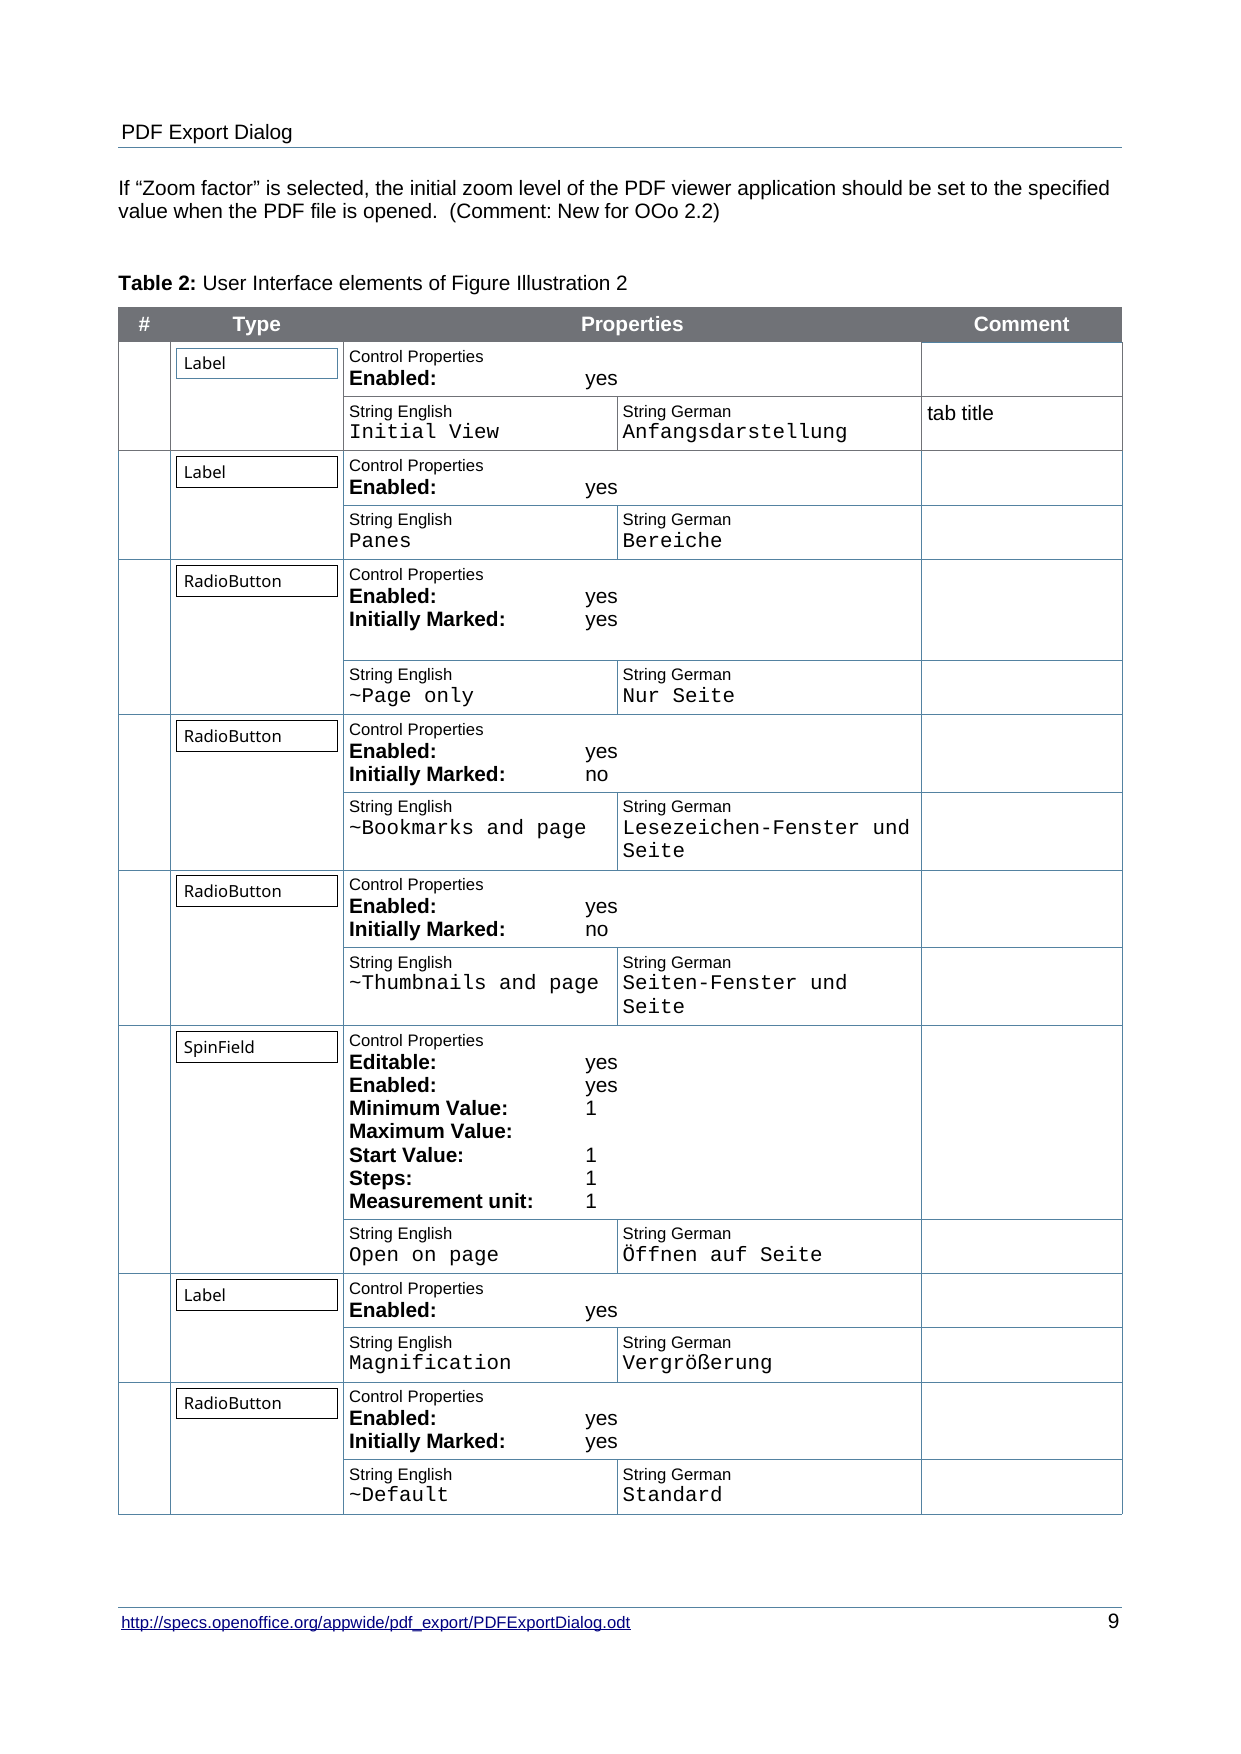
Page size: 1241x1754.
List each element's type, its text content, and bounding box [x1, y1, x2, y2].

table_cell String English ~Default [344, 1460, 617, 1514]
table_header [922, 871, 1122, 947]
table_header Control Properties Enabled: yes Initially Marked: no [344, 871, 921, 947]
table_cell [171, 342, 343, 450]
table_cell [922, 1220, 1122, 1273]
table_header # [118, 307, 170, 342]
table_cell <#> [119, 451, 170, 559]
table_cell <#> [119, 560, 170, 714]
table_cell String German Vergrößerung [618, 1328, 921, 1382]
table_header Control Properties Enabled: yes [344, 342, 921, 396]
table_cell [171, 1026, 343, 1273]
table_cell [171, 451, 343, 559]
table_cell [922, 1328, 1122, 1382]
table_cell String English Open on page [344, 1220, 617, 1273]
table_cell String German Lesezeichen-Fenster und Seite [618, 793, 921, 870]
table_header Control Properties Enabled: yes Initially Marked: yes [344, 1383, 921, 1459]
table_cell <#> [119, 715, 170, 870]
table_cell String German Nur Seite [618, 661, 921, 714]
table_cell [171, 560, 343, 714]
table_header [922, 451, 1122, 505]
table_cell String German Bereiche [618, 506, 921, 559]
table_cell String German Anfangsdarstellung [618, 397, 921, 450]
table_header [922, 343, 1122, 396]
table_cell [171, 1274, 343, 1382]
table_header [922, 715, 1122, 792]
table_cell String German Standard [618, 1460, 921, 1514]
text Table 2: User Interface elements of Figure Illustration 2 [118, 271, 1122, 295]
table_header [922, 1274, 1122, 1327]
table_header Control Properties Enabled: yes Initially Marked: yes [344, 560, 921, 660]
table_cell [922, 1460, 1122, 1514]
table_header Control Properties Enabled: yes Initially Marked: no [344, 715, 921, 792]
table_cell [922, 793, 1122, 870]
table_cell [922, 661, 1122, 714]
table_cell <#> [119, 1383, 170, 1514]
table_header Control Properties Editable: yes Enabled: yes Minimum Value: 1 Maximum Value: Start Value: 1 Steps: 1 Measurement unit: 1 [344, 1026, 921, 1219]
table_cell <#> [119, 1274, 170, 1382]
table_cell <#> [119, 342, 170, 450]
table_header [922, 1026, 1122, 1219]
table_cell String German Öffnen auf Seite [618, 1220, 921, 1273]
table_cell String English ~Thumbnails and page [344, 948, 617, 1025]
table_header Properties [343, 307, 921, 342]
table_cell [922, 506, 1122, 559]
table_cell <#> [119, 1026, 170, 1273]
table_cell [171, 1383, 343, 1514]
table_cell String English Magnification [344, 1328, 617, 1382]
table_header Control Properties Enabled: yes [344, 451, 921, 505]
table_cell String English ~Page only [344, 661, 617, 714]
table_header Comment [921, 307, 1122, 342]
table_cell [171, 871, 343, 1025]
table_cell <#> [119, 871, 170, 1025]
table_cell String German Seiten-Fenster und Seite [618, 948, 921, 1025]
table_cell [922, 948, 1122, 1025]
table_header [922, 1383, 1122, 1459]
table_cell String English ~Bookmarks and page [344, 793, 617, 870]
table_header Control Properties Enabled: yes [344, 1274, 921, 1327]
table_cell [171, 715, 343, 870]
table_header Type [170, 307, 343, 342]
text If “Zoom factor” is selected, the initial zoom level of the PDF viewer application should be set to the specified value when the PDF file is opened. (Comment: New for OOo 2.2) [118, 177, 1122, 223]
table_cell tab title [922, 397, 1122, 450]
table_cell String English Initial View [344, 397, 617, 450]
table_header [922, 560, 1122, 660]
table_cell String English Panes [344, 506, 617, 559]
